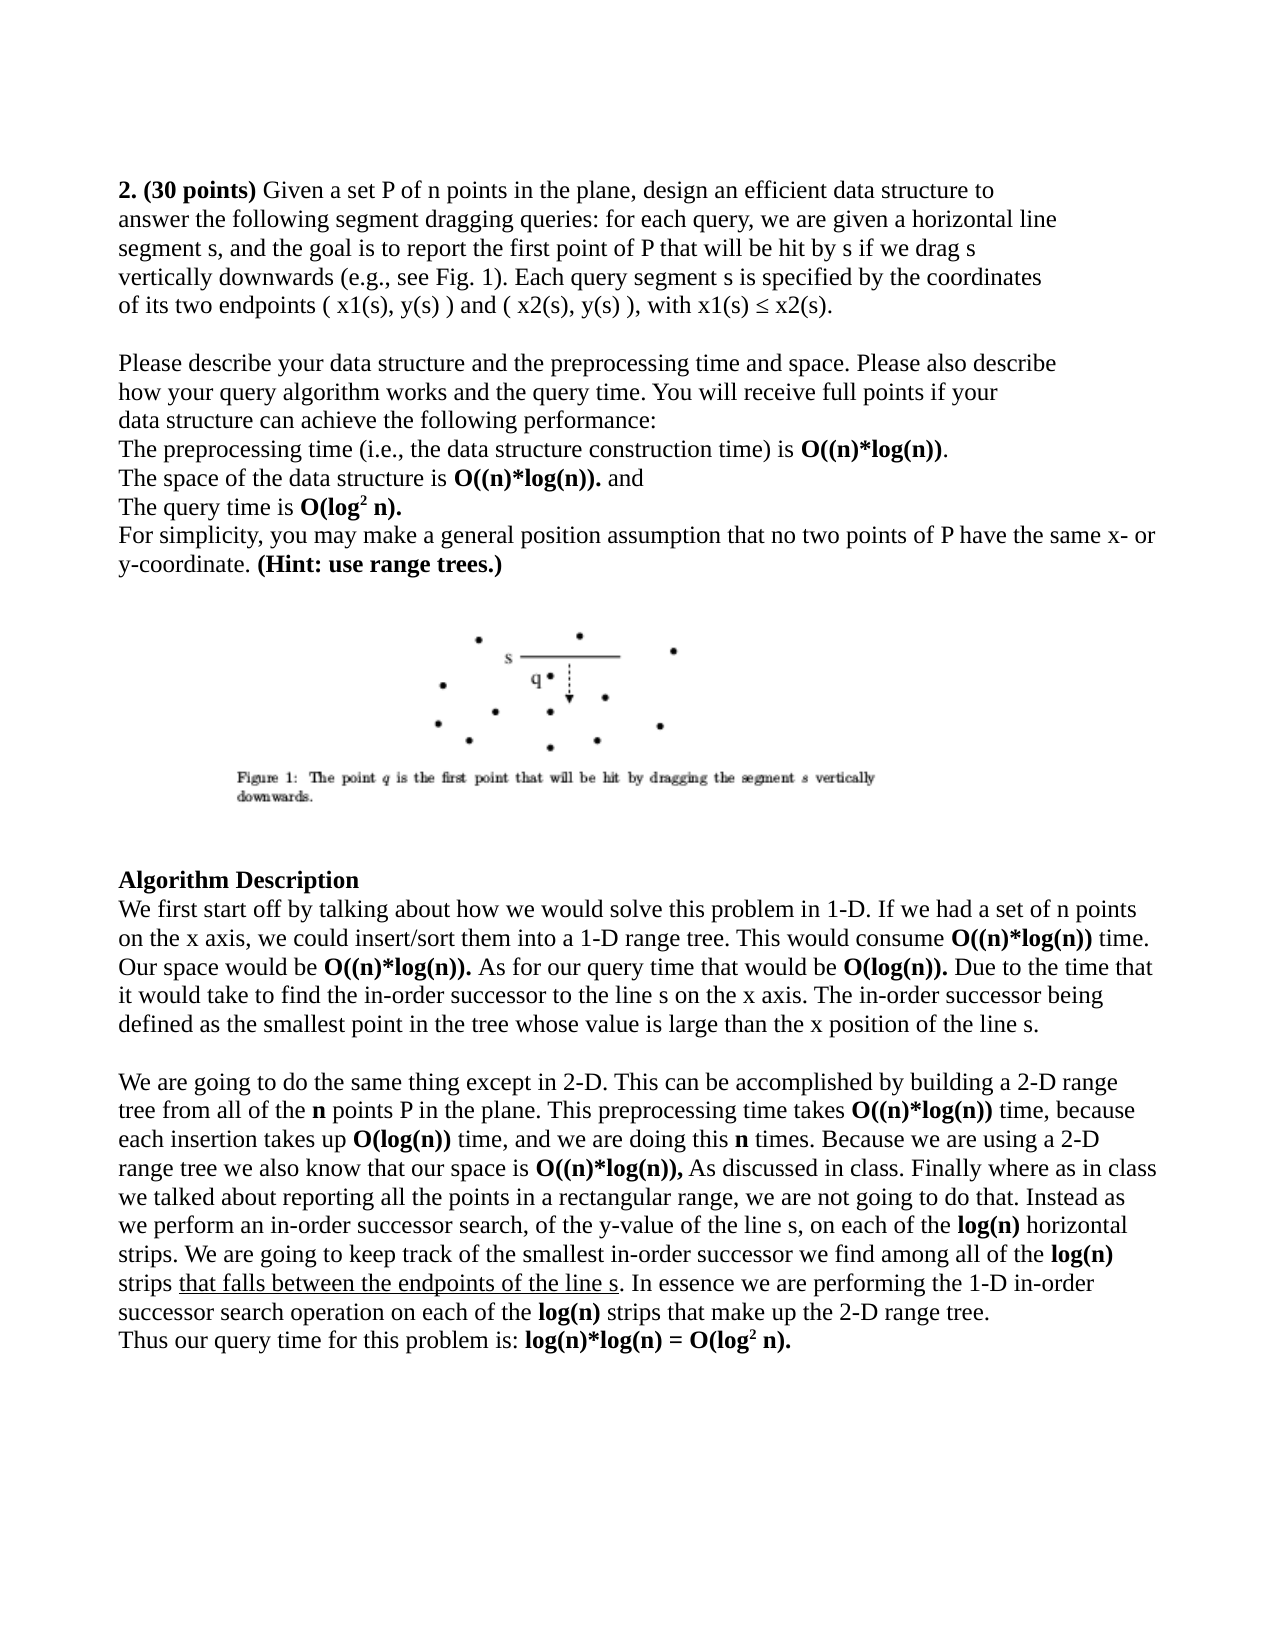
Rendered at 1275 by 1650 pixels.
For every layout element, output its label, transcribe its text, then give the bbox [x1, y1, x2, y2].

text segment s, and the goal is to report the first point of P that will be hit by s if we drag s [118, 233, 1157, 262]
text data structure can achieve the following performance: [118, 406, 1157, 434]
text how your query algorithm works and the query time. You will receive full points if your [118, 377, 1157, 406]
text of its two endpoints ( x1(s), y(s) ) and ( x2(s), y(s) ), with x1(s) ≤ x2(s). [118, 291, 1157, 319]
text Algorithm Description [118, 866, 1157, 894]
text We are going to do the same thing except in 2-D. This can be accomplished by building a 2-D range tree from all of the n points P in the plane. This preprocessing time takes O((n)*log(n)) time, because each insertion takes up O(log(n)) time, and we are doing this n times. Because we are using a 2-D range tree we also know that our space is O((n)*log(n)), As discussed in class. Finally where as in class we talked about reporting all the points in a rectangular range, we are not going to do that. Instead as we perform an in-order successor search, of the y-value of the line s, on each of the log(n) horizontal strips. We are going to keep track of the smallest in-order successor we find among all of the log(n) strips that falls between the endpoints of the line s. In essence we are performing the 1-D in-order successor search operation on each of the log(n) strips that make up the 2-D range tree. [118, 1067, 1157, 1326]
text The space of the data structure is O((n)*log(n)). and [118, 463, 1157, 492]
picture [225, 623, 894, 819]
text We first start off by talking about how we would solve this problem in 1-D. If we had a set of n points on the x axis, we could insert/sort them into a 1-D range tree. This would consume O((n)*log(n)) time. Our space would be O((n)*log(n)). As for our query time that would be O(log(n)). Due to the time that it would take to find the in-order successor to the line s on the x axis. The in-order successor being defined as the smallest point in the tree whose value is large than the x position of the line s. [118, 894, 1157, 1038]
text For simplicity, you may make a general position assumption that no two points of P have the same x- or y-coordinate. (Hint: use range trees.) [118, 521, 1157, 578]
text answer the following segment dragging queries: for each query, we are given a horizontal line [118, 204, 1157, 233]
text The preprocessing time (i.e., the data structure construction time) is O((n)*log(n)). [118, 434, 1157, 463]
text 2. (30 points) Given a set P of n points in the plane, design an efficient data structure to [118, 176, 1157, 204]
text Thus our query time for this problem is: log(n)*log(n) = O(log2 n). [118, 1326, 1157, 1354]
text vertically downwards (e.g., see Fig. 1). Each query segment s is specified by the coordinates [118, 262, 1157, 291]
text Please describe your data structure and the preprocessing time and space. Please also describe [118, 348, 1157, 377]
text The query time is O(log2 n). [118, 492, 1157, 521]
